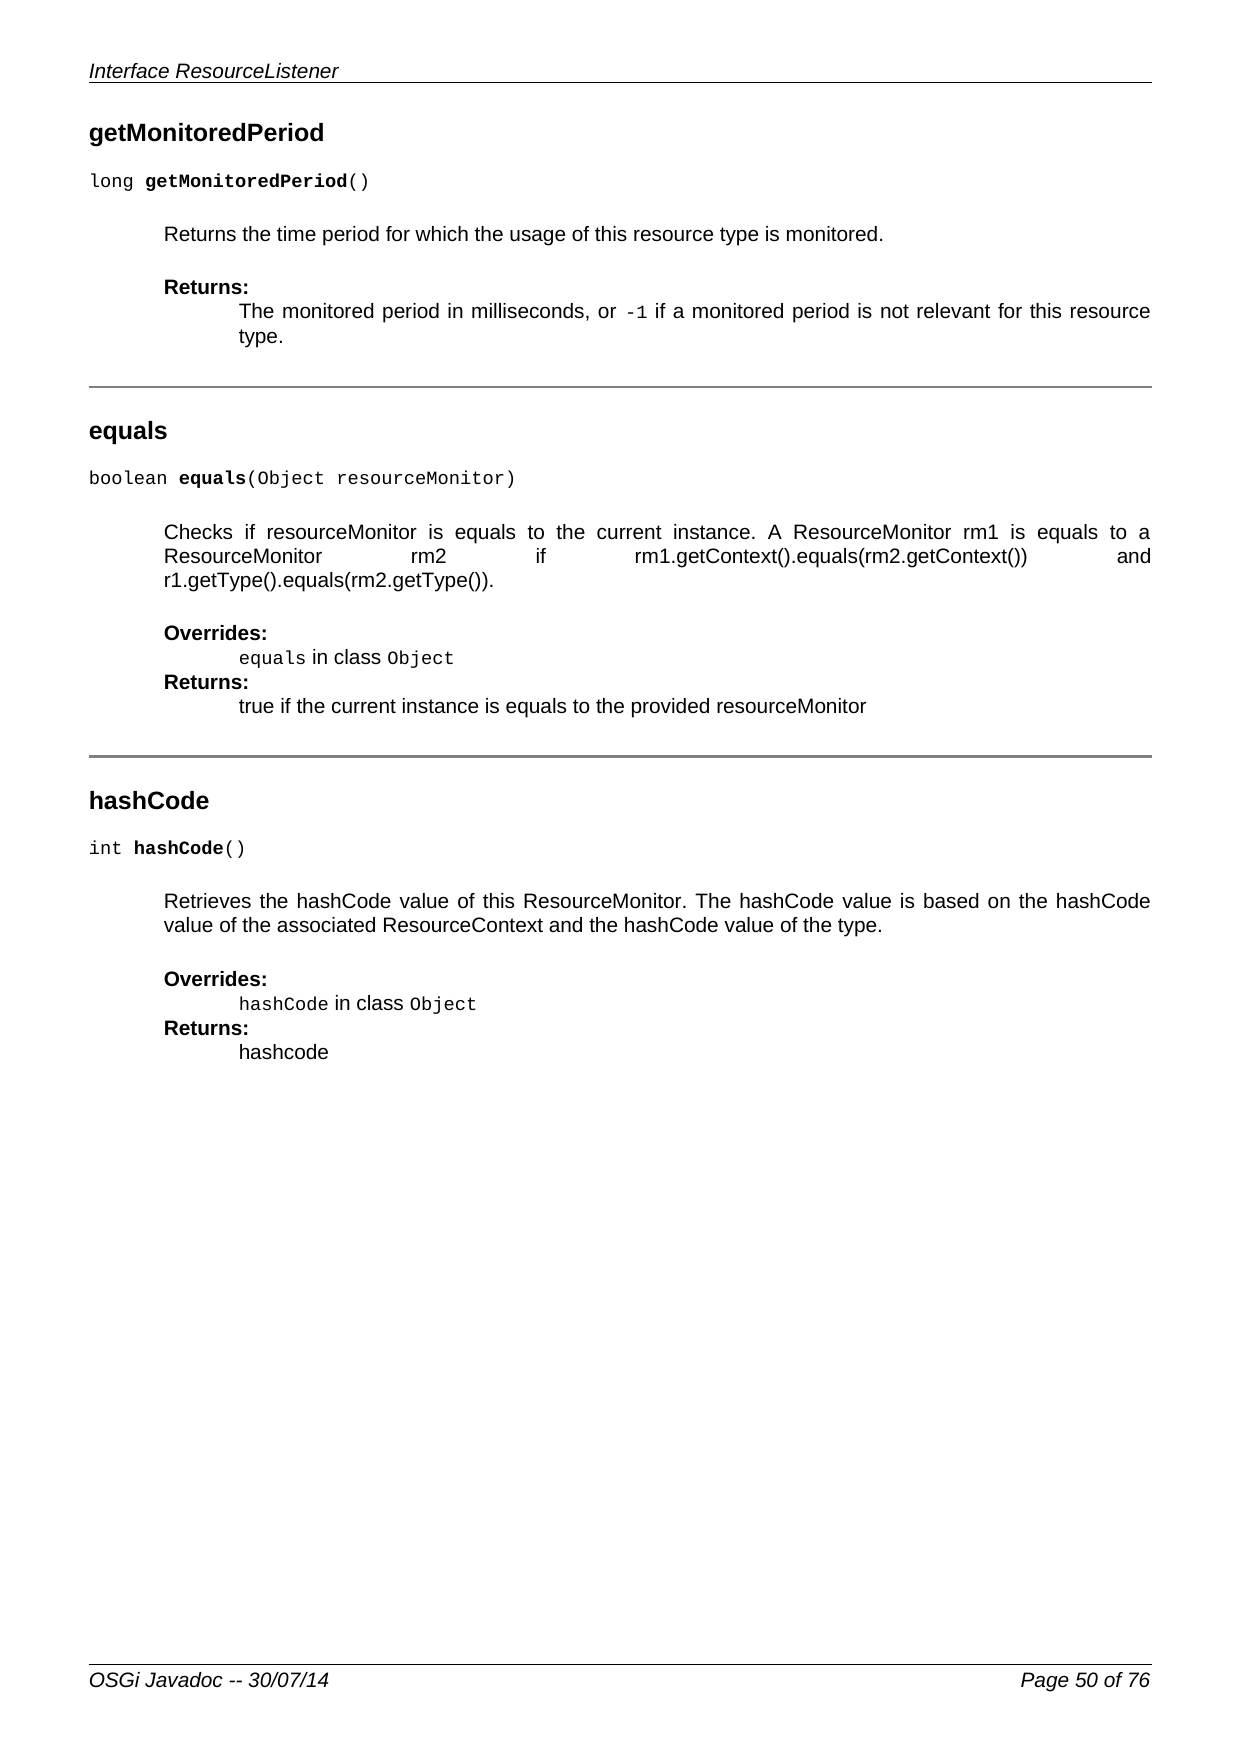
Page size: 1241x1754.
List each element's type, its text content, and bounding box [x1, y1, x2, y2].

text long getMonitoredPeriod() [88, 171, 1152, 193]
text int hashCode() [88, 839, 1152, 860]
text equals in class Object [238, 644, 1152, 670]
text Returns: [163, 275, 1152, 299]
text Overrides: [163, 621, 1152, 644]
text Returns the time period for which the usage of this resource type is monitored. [163, 222, 1152, 246]
text Retrieves the hashCode value of this ResourceMonitor. The hashCode value is based on the hashCode value of the associated ResourceContext and the hashCode value of the type. [163, 889, 1152, 937]
text hashCode in class Object [238, 990, 1152, 1016]
subtitle equals [88, 416, 1152, 445]
text hashcode [238, 1039, 1152, 1063]
text true if the current instance is equals to the provided resourceMonitor [238, 694, 1152, 718]
text Returns: [163, 1016, 1152, 1039]
subtitle getMonitoredPeriod [88, 118, 1152, 147]
text boolean equals(Object resourceMonitor) [88, 469, 1152, 490]
text The monitored period in milliseconds, or -1 if a monitored period is not relevant for this resource type. [238, 299, 1152, 348]
text Returns: [163, 670, 1152, 694]
text Overrides: [163, 966, 1152, 990]
text Checks if resourceMonitor is equals to the current instance. A ResourceMonitor rm1 is equals to a ResourceMonitor rm2 if rm1.getContext().equals(rm2.getContext()) and r1.getType().equals(rm2.getType()). [163, 519, 1152, 591]
subtitle hashCode [88, 786, 1152, 815]
